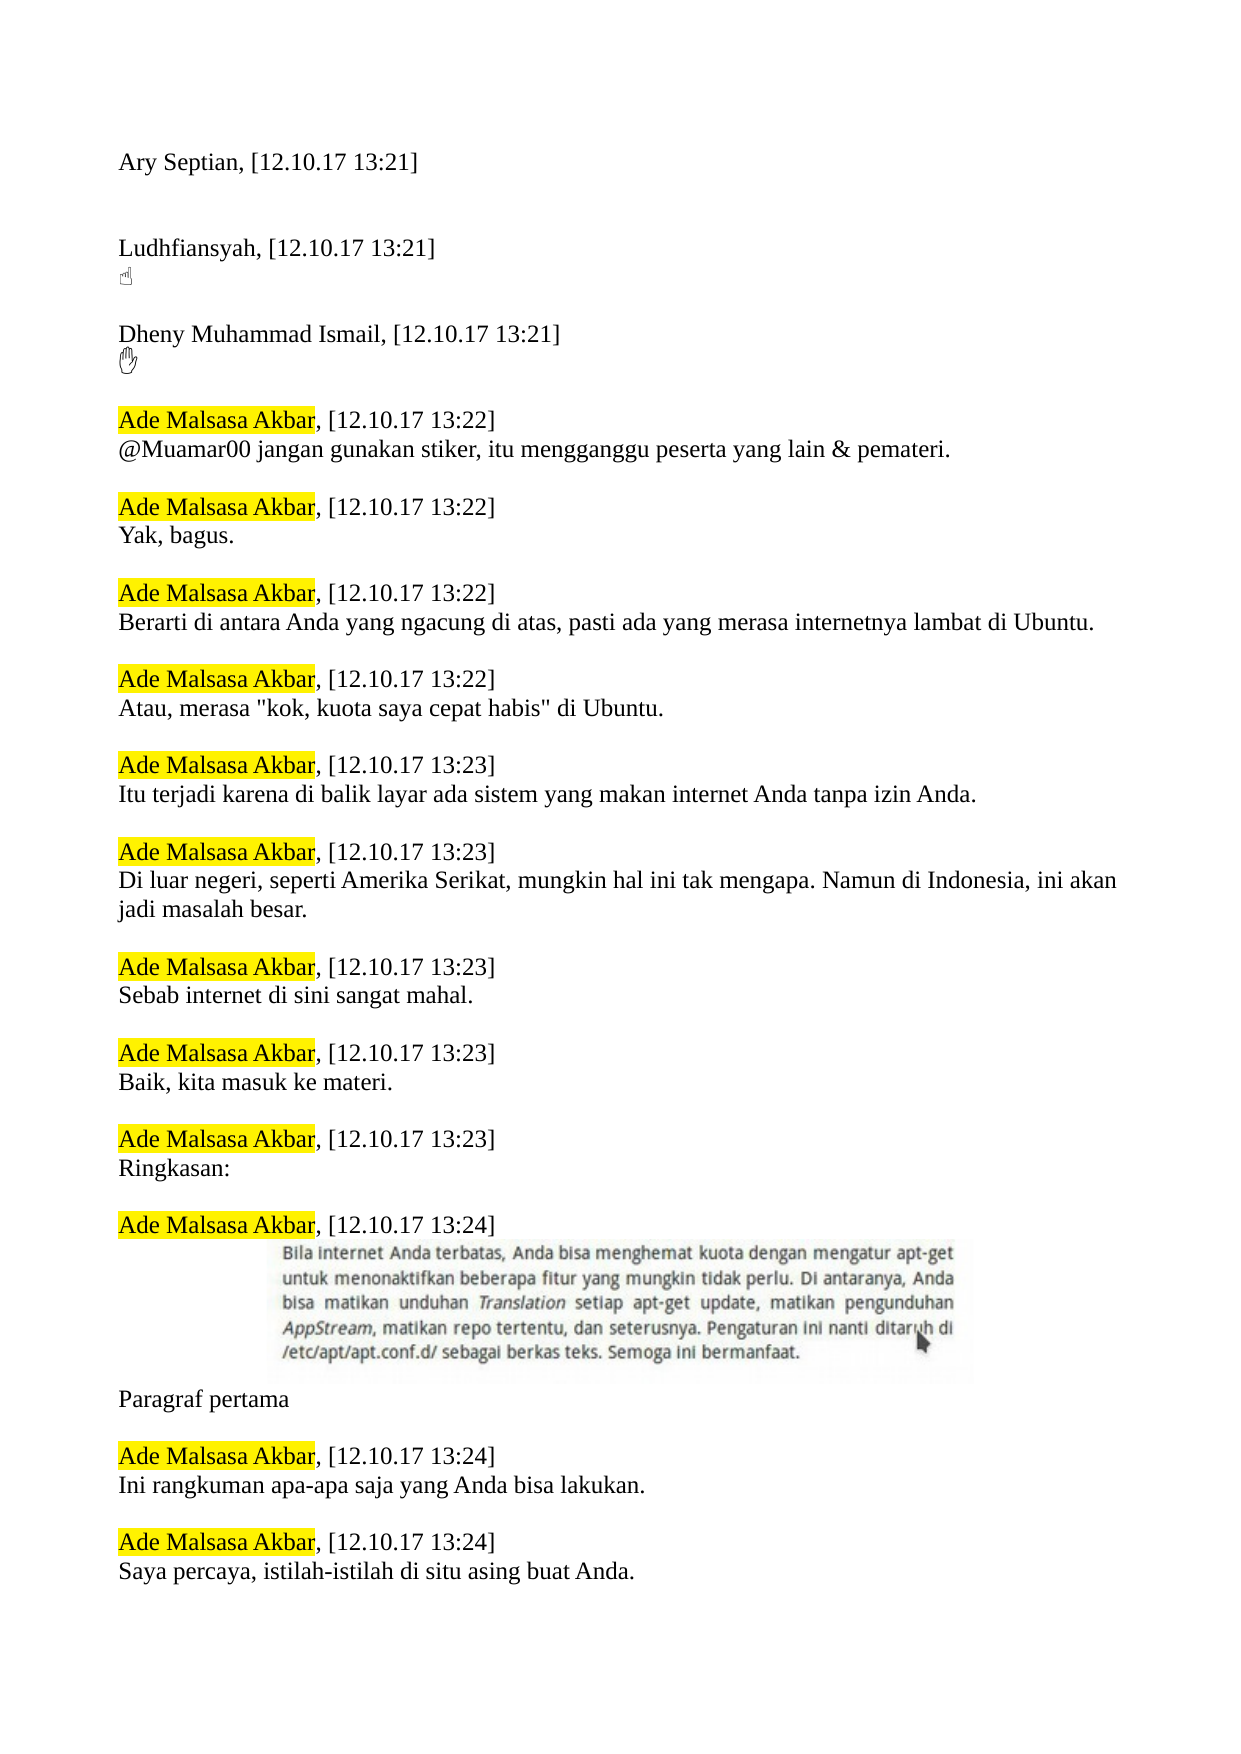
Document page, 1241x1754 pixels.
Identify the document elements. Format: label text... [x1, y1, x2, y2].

text Ade Malsasa Akbar, [12.10.17 13:24] [118, 1441, 1122, 1470]
text Ade Malsasa Akbar, [12.10.17 13:22] [118, 492, 1122, 521]
text Paragraf pertama [118, 1239, 1122, 1412]
text ☝️ [118, 262, 1122, 291]
text Ade Malsasa Akbar, [12.10.17 13:22] [118, 406, 1122, 434]
text Ringkasan: [118, 1153, 1122, 1182]
text Ade Malsasa Akbar, [12.10.17 13:22] [118, 664, 1122, 693]
picture [266, 1239, 974, 1384]
text Baik, kita masuk ke materi. [118, 1067, 1122, 1096]
text Dheny Muhammad Ismail, [12.10.17 13:21] [118, 319, 1122, 348]
text Itu terjadi karena di balik layar ada sistem yang makan internet Anda tanpa izin Anda. [118, 779, 1122, 808]
text Ade Malsasa Akbar, [12.10.17 13:23] [118, 952, 1122, 981]
text @Muamar00 jangan gunakan stiker, itu mengganggu peserta yang lain & pemateri. [118, 434, 1122, 463]
text Ary Septian, [12.10.17 13:21] [118, 147, 1122, 176]
text Ade Malsasa Akbar, [12.10.17 13:24] [118, 1527, 1122, 1556]
text Berarti di antara Anda yang ngacung di atas, pasti ada yang merasa internetnya lambat di Ubuntu. [118, 607, 1122, 636]
text Ade Malsasa Akbar, [12.10.17 13:23] [118, 1124, 1122, 1153]
text Ade Malsasa Akbar, [12.10.17 13:23] [118, 751, 1122, 779]
text Ini rangkuman apa-apa saja yang Anda bisa lakukan. [118, 1470, 1122, 1499]
text Atau, merasa "kok, kuota saya cepat habis" di Ubuntu. [118, 693, 1122, 722]
text Saya percaya, istilah-istilah di situ asing buat Anda. [118, 1556, 1122, 1585]
text Ade Malsasa Akbar, [12.10.17 13:23] [118, 1038, 1122, 1067]
text Yak, bagus. [118, 521, 1122, 549]
text Ade Malsasa Akbar, [12.10.17 13:22] [118, 578, 1122, 607]
text Di luar negeri, seperti Amerika Serikat, mungkin hal ini tak mengapa. Namun di Indonesia, ini akan jadi masalah besar. [118, 866, 1122, 923]
text Ade Malsasa Akbar, [12.10.17 13:24] [118, 1211, 1122, 1239]
text Ludhfiansyah, [12.10.17 13:21] [118, 233, 1122, 262]
text Sebab internet di sini sangat mahal. [118, 981, 1122, 1009]
text ✋️ [118, 348, 1122, 377]
text 🤚 [118, 176, 1122, 204]
text Ade Malsasa Akbar, [12.10.17 13:23] [118, 837, 1122, 866]
